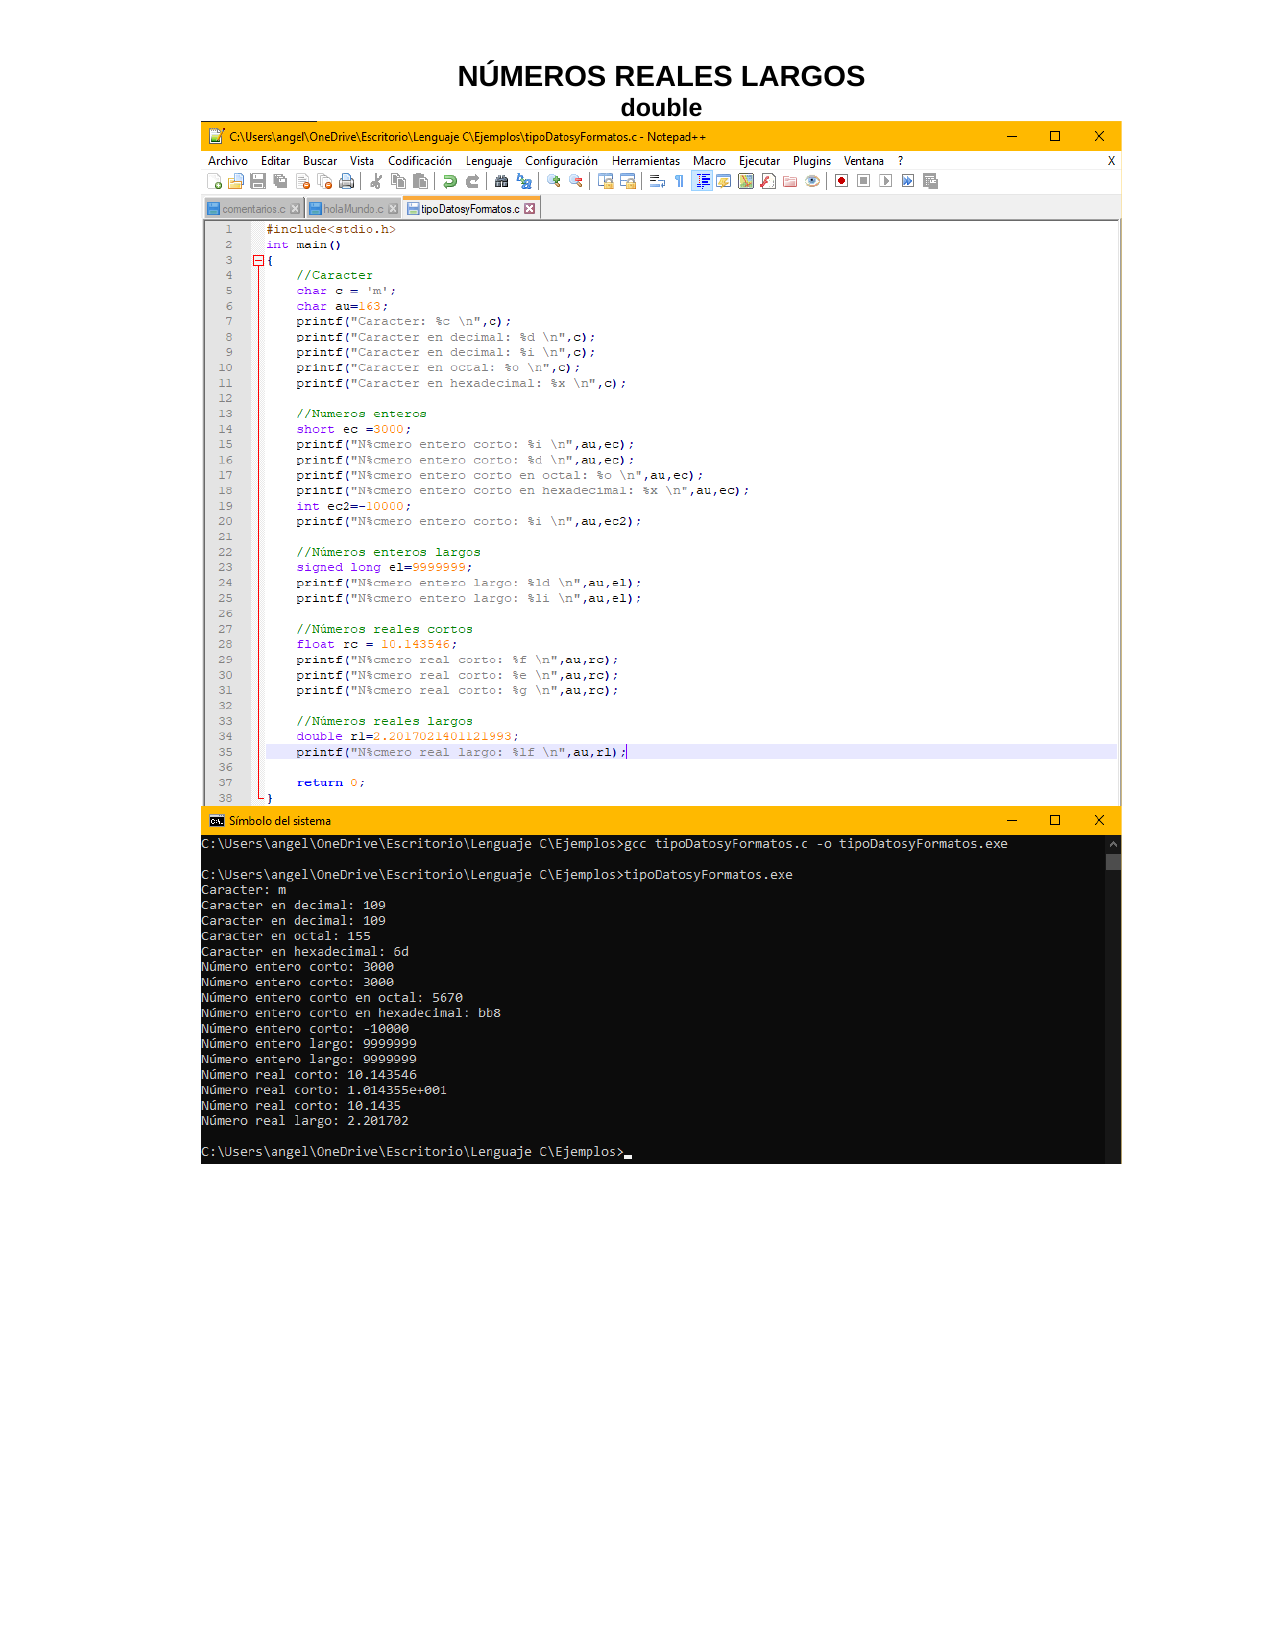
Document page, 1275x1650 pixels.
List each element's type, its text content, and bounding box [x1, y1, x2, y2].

text NÚMEROS REALES LARGOS [118, 59, 1205, 93]
text double [118, 93, 1205, 121]
